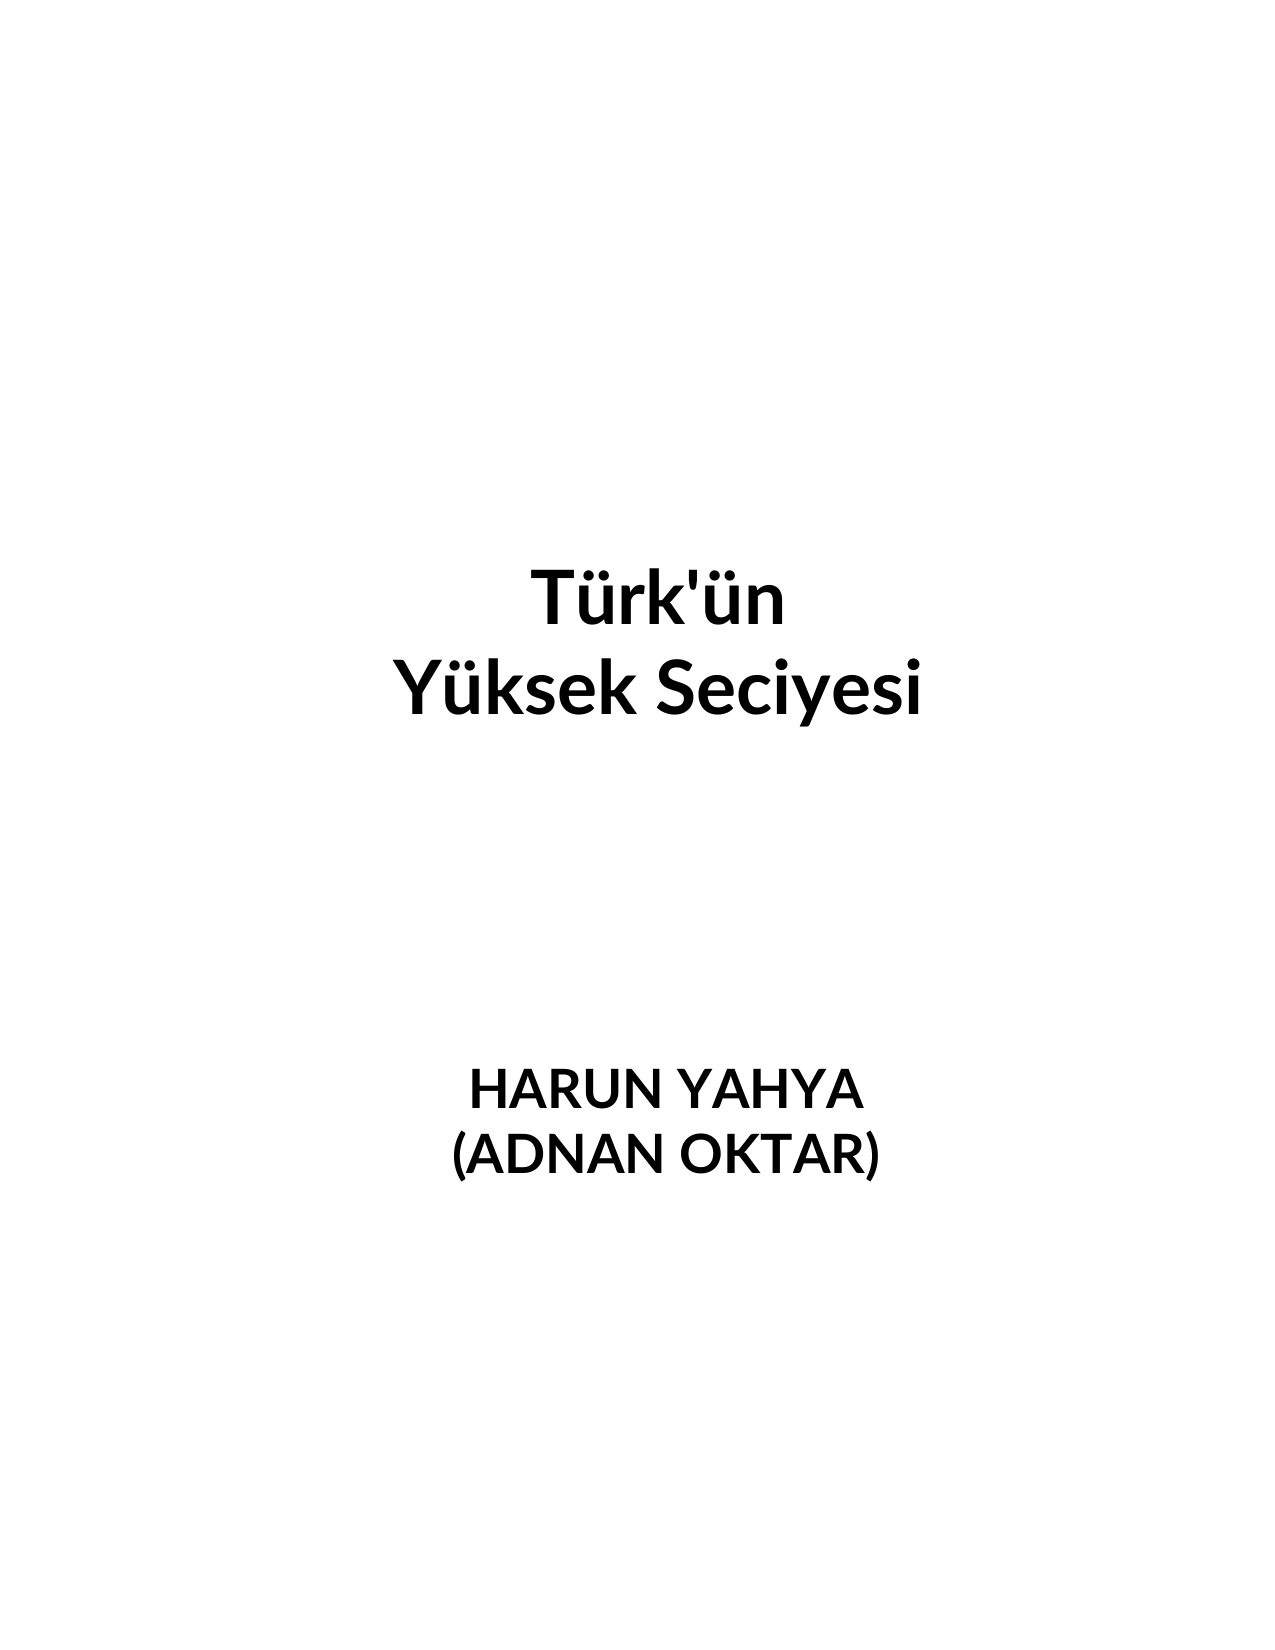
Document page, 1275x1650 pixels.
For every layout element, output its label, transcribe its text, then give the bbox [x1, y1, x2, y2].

text HARUN YAHYA [112, 1055, 1145, 1120]
text (ADNAN OKTAR) [112, 1120, 1145, 1185]
text Türk'ün [112, 550, 1145, 640]
text Yüksek Seciyesi [112, 640, 1145, 730]
